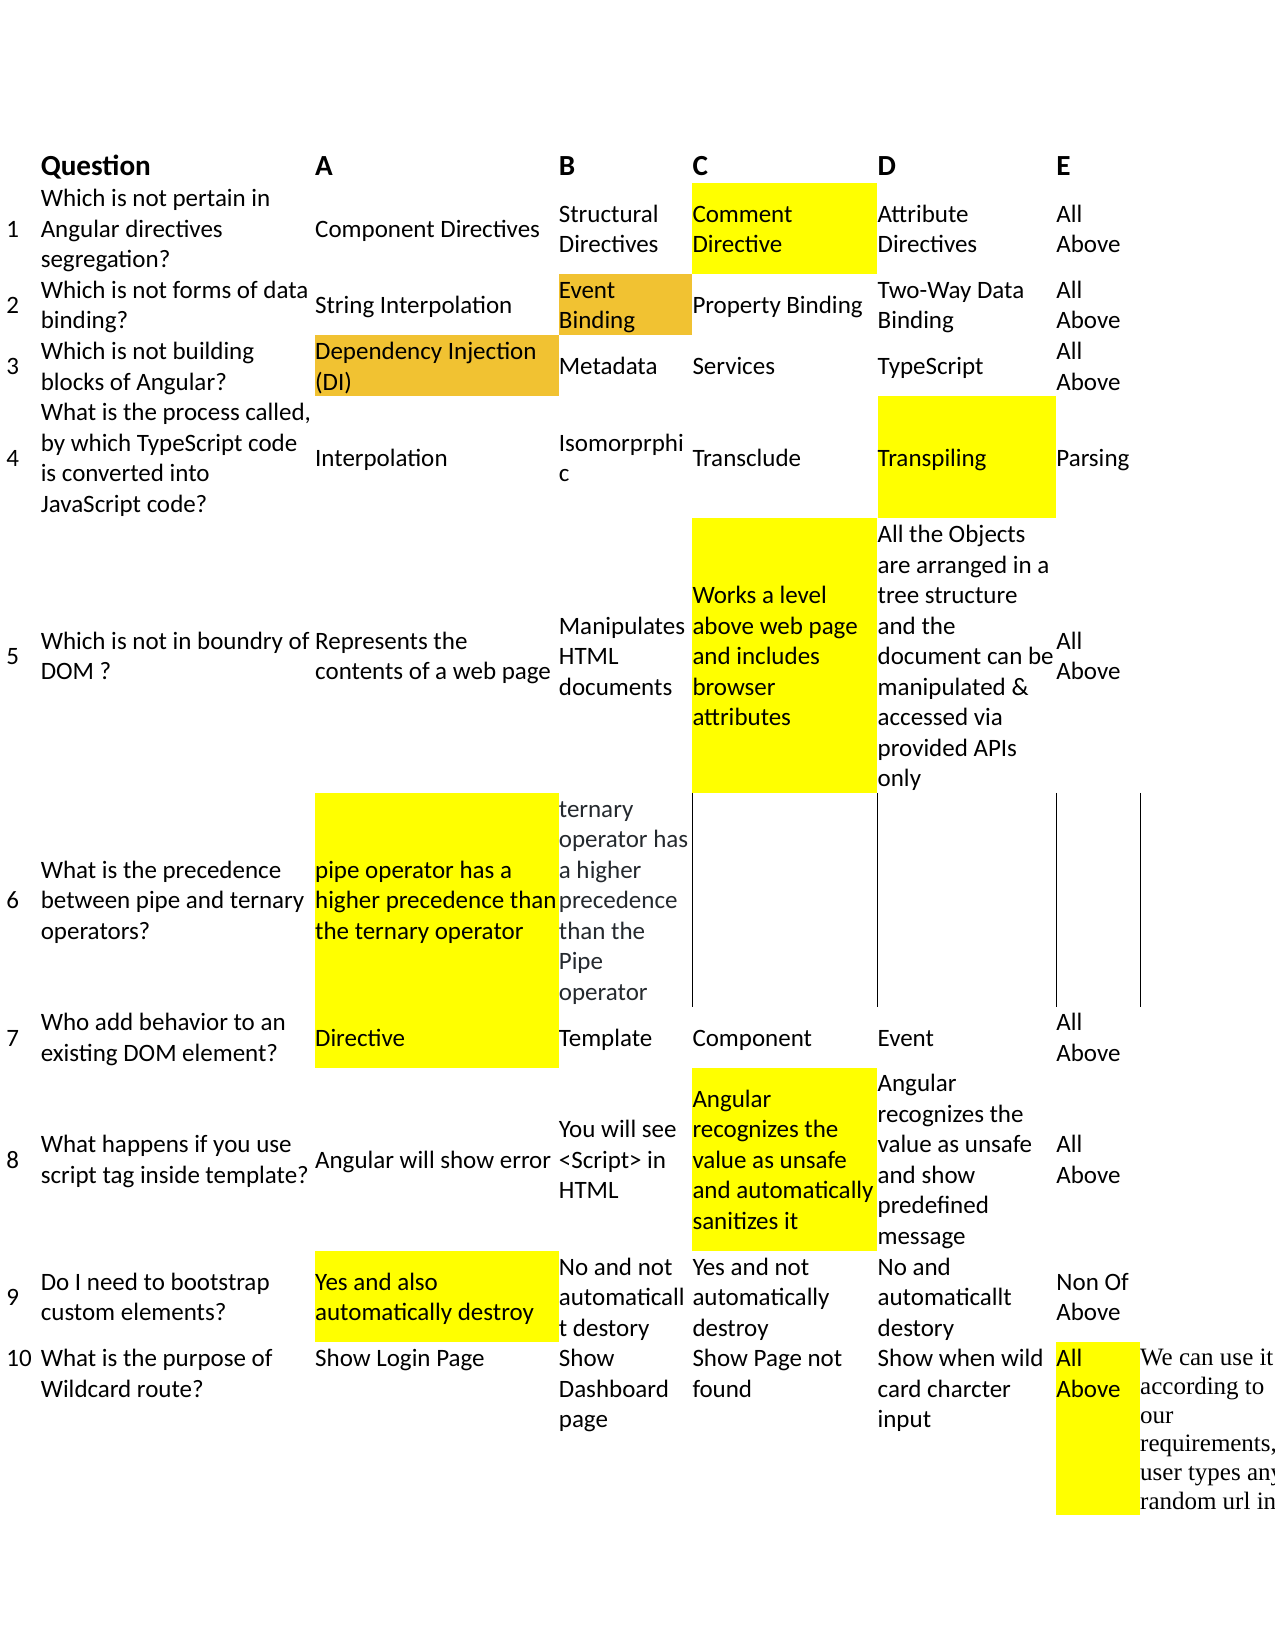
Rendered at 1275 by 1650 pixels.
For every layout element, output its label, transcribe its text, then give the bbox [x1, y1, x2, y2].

table_cell Two-Way Data Binding [878, 274, 1056, 335]
table_cell 5 [6, 518, 41, 793]
table_cell What is the process called, by which TypeScript code is converted into JavaScript code? [41, 396, 315, 518]
table_cell Services [692, 335, 877, 396]
table_cell 10 [6, 1342, 41, 1515]
table_cell pipe operator has a higher precedence than the ternary operator [315, 793, 559, 1007]
table_cell Non Of Above [1056, 1251, 1140, 1342]
table_header A [315, 147, 559, 182]
table_header [1140, 147, 1275, 182]
table_cell All Above [1056, 1068, 1140, 1251]
table_cell No and automaticallt destory [878, 1251, 1056, 1342]
table_cell No and not automaticallt destory [559, 1251, 692, 1342]
table_cell You will see <Script> in HTML [559, 1068, 692, 1251]
table_cell [1140, 1251, 1275, 1342]
table_cell All Above [1056, 274, 1140, 335]
table_cell All Above [1056, 183, 1140, 274]
table_cell Template [559, 1007, 692, 1068]
table_cell [1140, 1007, 1275, 1068]
table_cell All Above [1056, 518, 1140, 793]
table_cell Which is not building blocks of Angular? [41, 335, 315, 396]
table_cell 2 [6, 274, 41, 335]
table_cell Transpiling [878, 396, 1056, 518]
table_cell 4 [6, 396, 41, 518]
table_header Question [41, 147, 315, 182]
table_cell Metadata [559, 335, 692, 396]
table_cell Angular recognizes the value as unsafe and show predefined message [878, 1068, 1056, 1251]
table_cell Isomorprphic [559, 396, 692, 518]
table_cell [1140, 183, 1275, 274]
table_cell Component Directives [315, 183, 559, 274]
table_cell Show Dashboard page [559, 1342, 692, 1515]
table_cell [1140, 335, 1275, 396]
table_cell Attribute Directives [878, 183, 1056, 274]
table_cell [1057, 793, 1140, 1007]
table_cell Works a level above web page and includes browser attributes [692, 518, 877, 793]
table_cell Show Page not found [692, 1342, 877, 1515]
table_cell Show Login Page [315, 1342, 559, 1515]
table_cell All Above [1056, 1342, 1140, 1515]
table_cell We can use it according to our requirements, If user types any random url in our site, we can show error page OR take it to the dashbpard page and show popu that no such url exist [1140, 1342, 1275, 1515]
table_cell [878, 793, 1056, 1007]
table_cell 8 [6, 1068, 41, 1251]
table_cell Yes and not automatically destroy [692, 1251, 877, 1342]
table_cell Event Binding [559, 274, 692, 335]
table_cell Dependency Injection (DI) [315, 335, 559, 396]
table_cell [1140, 518, 1275, 793]
table_cell What is the precedence between pipe and ternary operators? [41, 793, 315, 1007]
table_cell All Above [1056, 1007, 1140, 1068]
table_cell Property Binding [692, 274, 877, 335]
table_cell 7 [6, 1007, 41, 1068]
table_cell [1141, 793, 1275, 1007]
table_cell Yes and also automatically destroy [315, 1251, 559, 1342]
table_cell Structural Directives [559, 183, 692, 274]
table_header B [559, 147, 692, 182]
table_cell Angular will show error [315, 1068, 559, 1251]
table_cell What is the purpose of Wildcard route? [41, 1342, 315, 1515]
table_cell TypeScript [878, 335, 1056, 396]
table_cell Event [878, 1007, 1056, 1068]
table_header C [692, 147, 877, 182]
table_cell Directive [315, 1007, 559, 1068]
table_cell 3 [6, 335, 41, 396]
table_cell Manipulates HTML documents [559, 518, 692, 793]
table_cell 1 [6, 183, 41, 274]
table_cell [1140, 274, 1275, 335]
table_cell Transclude [692, 396, 877, 518]
table_cell All Above [1056, 335, 1140, 396]
table_header E [1056, 147, 1140, 182]
table_cell [693, 793, 877, 1007]
table_cell String Interpolation [315, 274, 559, 335]
table_cell [1140, 1068, 1275, 1251]
table_cell Represents the contents of a web page [315, 518, 559, 793]
table_cell All the Objects are arranged in a tree structure and the document can be manipulated & accessed via provided APIs only [878, 518, 1056, 793]
table_cell Do I need to bootstrap custom elements? [41, 1251, 315, 1342]
table_cell Comment Directive [692, 183, 877, 274]
table_cell [1140, 396, 1275, 518]
table_cell ternary operator has a higher precedence than the Pipe operator [559, 793, 692, 1007]
table_cell Who add behavior to an existing DOM element? [41, 1007, 315, 1068]
table_cell Component [692, 1007, 877, 1068]
table_header [6, 147, 41, 182]
table_cell Angular recognizes the value as unsafe and automatically sanitizes it [692, 1068, 877, 1251]
table_cell What happens if you use script tag inside template? [41, 1068, 315, 1251]
table_cell 9 [6, 1251, 41, 1342]
table_header D [878, 147, 1056, 182]
table_cell Parsing [1056, 396, 1140, 518]
table_cell Which is not in boundry of DOM ? [41, 518, 315, 793]
table_cell Interpolation [315, 396, 559, 518]
table_cell Which is not pertain in Angular directives segregation? [41, 183, 315, 274]
table_cell Show when wild card charcter input [878, 1342, 1056, 1515]
table_cell Which is not forms of data binding? [41, 274, 315, 335]
table_cell 6 [6, 793, 41, 1007]
